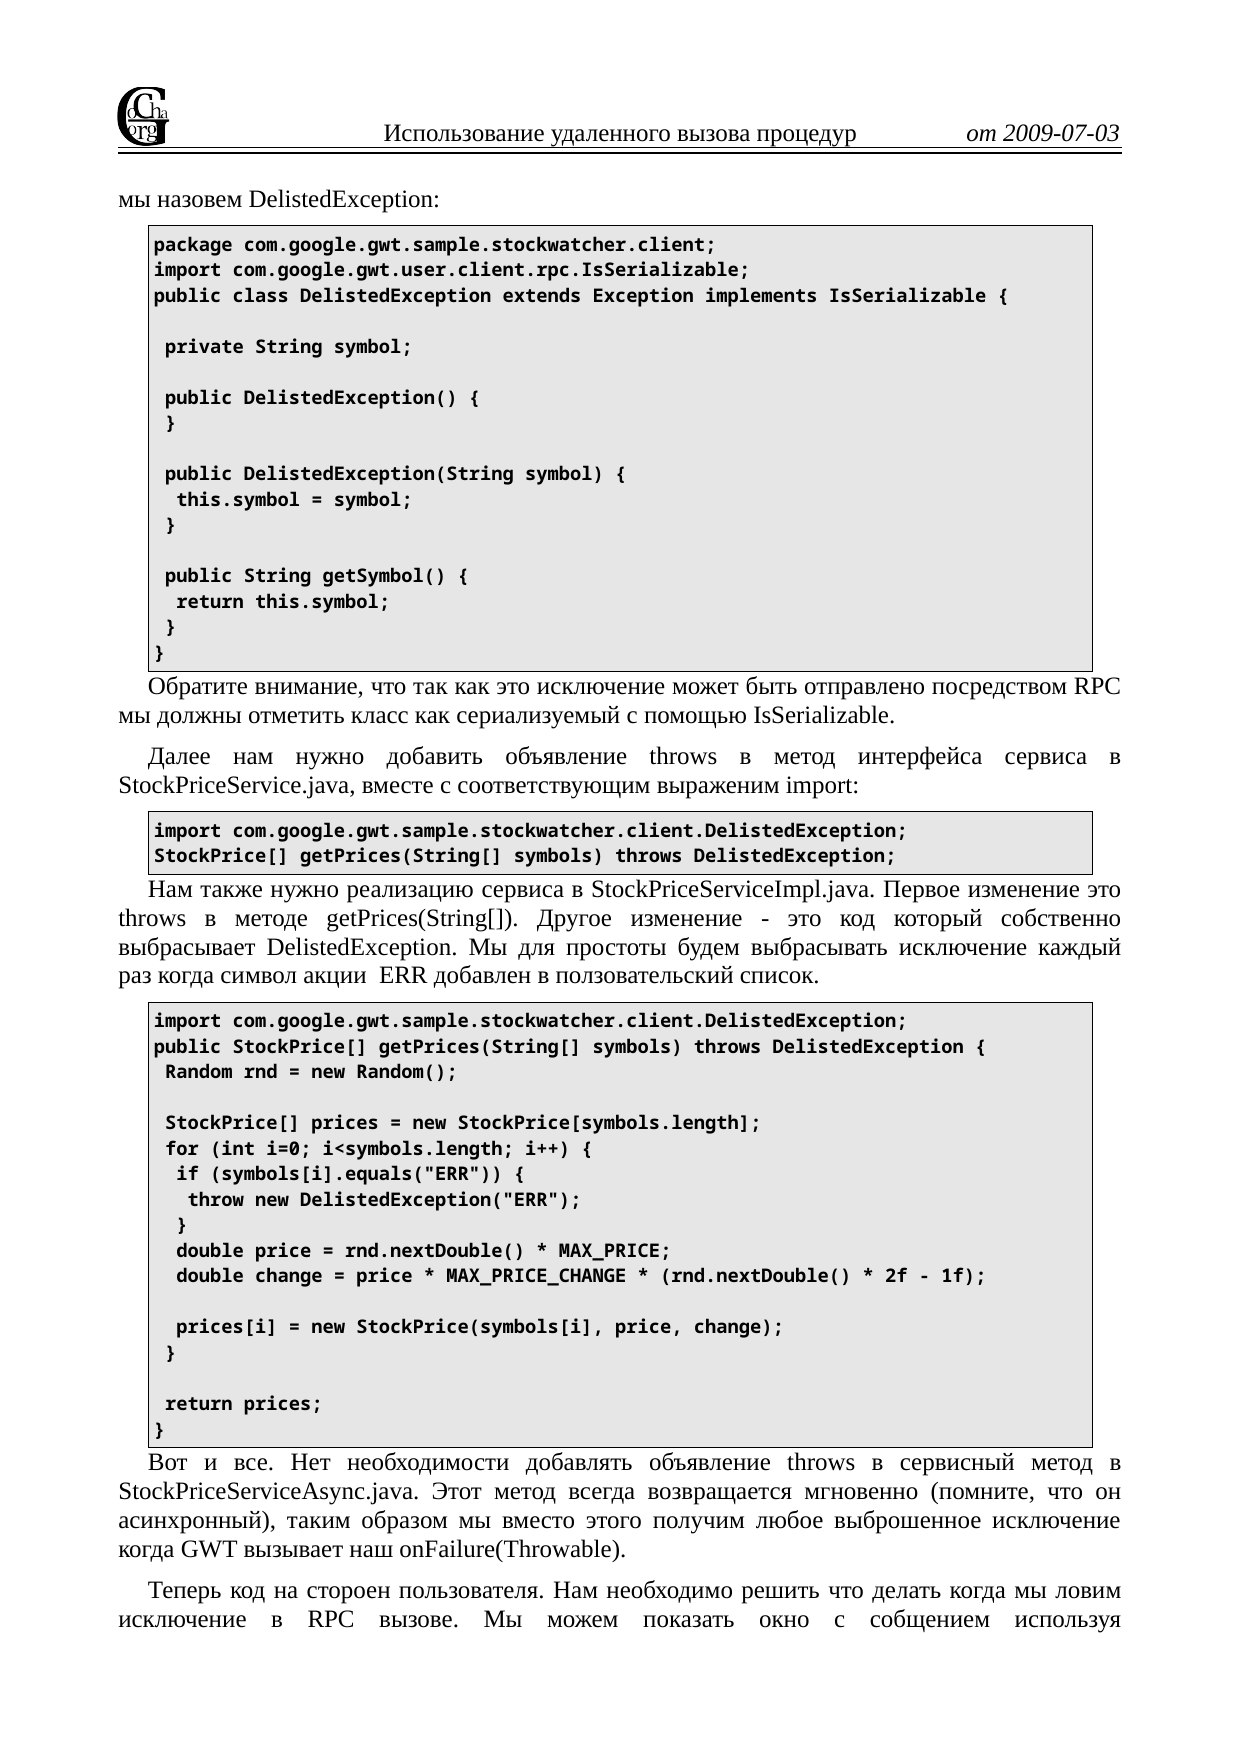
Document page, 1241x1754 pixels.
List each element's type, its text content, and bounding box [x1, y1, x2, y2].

text return prices; [149, 1384, 1092, 1410]
text Вот и все. Нет необходимости добавлять объявление throws в сервисный метод в StockPriceServiceAsync.java. Этот метод всегда возвращается мгновенно (помните, что он асинхронный), таким образом мы вместо этого получим любое выброшенное исключение когда GWT вызывает наш onFailure(Throwable). [118, 1447, 1122, 1562]
text public StockPrice[] getPrices(String[] symbols) throws DelistedException { [149, 1027, 1092, 1053]
text Обратите внимание, что так как это исключение может быть отправлено посредством RPC мы должны отметить класс как сериализуемый с помощью IsSerializable. [118, 671, 1122, 728]
text Теперь код на стороен пользователя. Нам необходимо решить что делать когда мы ловим исключение в RPC вызове. Мы можем показать окно с собщением используя [118, 1575, 1122, 1632]
text prices[i] = new StockPrice(symbols[i], price, change); [149, 1308, 1092, 1333]
text } [149, 608, 1092, 633]
text return this.symbol; [149, 582, 1092, 608]
text Далее нам нужно добавить объявление throws в метод интерфейса сервиса в StockPriceService.java, вместе с соответствующим выраженим import: [118, 741, 1122, 798]
text } [149, 1333, 1092, 1359]
text мы назовем DelistedException: [118, 184, 1122, 212]
text } [149, 1410, 1092, 1447]
text public DelistedException() { [149, 378, 1092, 404]
text StockPrice[] prices = new StockPrice[symbols.length]; [149, 1104, 1092, 1129]
text double price = rnd.nextDouble() * MAX_PRICE; [149, 1231, 1092, 1257]
text throw new DelistedException("ERR"); [149, 1180, 1092, 1206]
text private String symbol; [149, 327, 1092, 353]
text import com.google.gwt.sample.stockwatcher.client.DelistedException; [149, 1003, 1092, 1027]
text } [149, 633, 1092, 671]
text } [149, 506, 1092, 531]
text for (int i=0; i<symbols.length; i++) { [149, 1129, 1092, 1155]
text double change = price * MAX_PRICE_CHANGE * (rnd.nextDouble() * 2f - 1f); [149, 1257, 1092, 1282]
text import com.google.gwt.user.client.rpc.IsSerializable; [149, 251, 1092, 276]
text public DelistedException(String symbol) { [149, 455, 1092, 480]
text public String getSymbol() { [149, 557, 1092, 582]
text if (symbols[i].equals("ERR")) { [149, 1155, 1092, 1180]
text this.symbol = symbol; [149, 480, 1092, 506]
text Нам также нужно реализацию сервиса в StockPriceServiceImpl.java. Первое изменение это throws в методе getPrices(String[]). Другое изменение - это код который собственно выбрасывает DelistedException. Мы для простоты будем выбрасывать исключение каждый раз когда символ акции ERR добавлен в ползовательский список. [118, 874, 1122, 989]
text } [149, 1206, 1092, 1231]
text StockPrice[] getPrices(String[] symbols) throws DelistedException; [149, 836, 1092, 874]
text public class DelistedException extends Exception implements IsSerializable { [149, 276, 1092, 302]
text import com.google.gwt.sample.stockwatcher.client.DelistedException; [149, 812, 1092, 836]
text Random rnd = new Random(); [149, 1053, 1092, 1078]
text } [149, 404, 1092, 429]
text package com.google.gwt.sample.stockwatcher.client; [149, 226, 1092, 251]
picture [117, 87, 170, 146]
